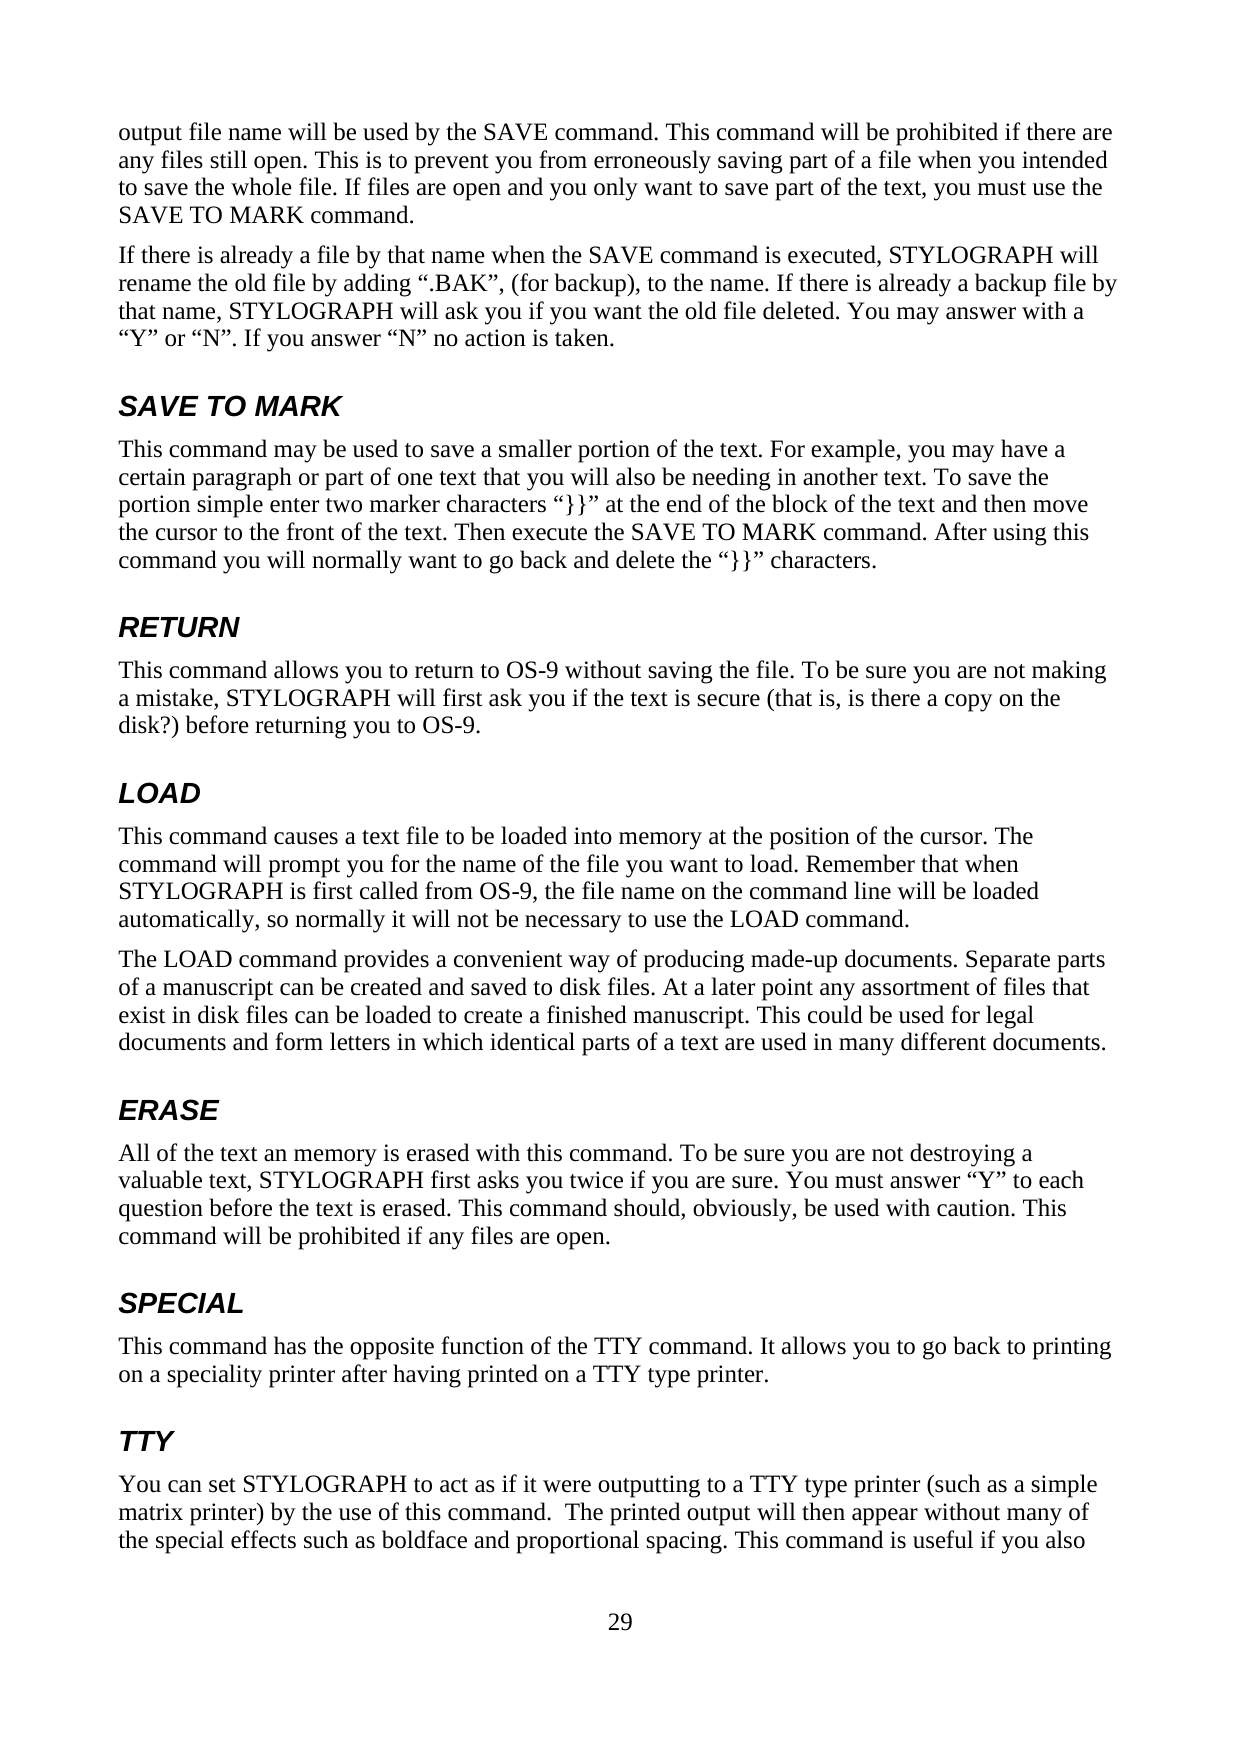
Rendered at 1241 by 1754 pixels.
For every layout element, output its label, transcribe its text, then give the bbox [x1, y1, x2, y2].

text All of the text an memory is erased with this command. To be sure you are not destroying a valuable text, STYLOGRAPH first asks you twice if you are sure. You must answer “Y” to each question before the text is erased. This command should, obviously, be used with caution. This command will be prohibited if any files are open. [118, 1139, 1122, 1250]
subtitle LOAD [118, 777, 1122, 809]
subtitle ERASE [118, 1094, 1122, 1126]
subtitle RETURN [118, 611, 1122, 644]
text This command may be used to save a smaller portion of the text. For example, you may have a certain paragraph or part of one text that you will also be needing in another text. To save the portion simple enter two marker characters “}}” at the end of the block of the text and then move the cursor to the front of the text. Then execute the SAVE TO MARK command. After using this command you will normally want to go back and delete the “}}” characters. [118, 435, 1122, 573]
text You can set STYLOGRAPH to act as if it were outputting to a TTY type printer (such as a simple matrix printer) by the use of this command. The printed output will then appear without many of the special effects such as boldface and proportional spacing. This command is useful if you also [118, 1471, 1122, 1554]
subtitle SAVE TO MARK [118, 390, 1122, 422]
text The LOAD command provides a convenient way of producing made-up documents. Separate parts of a manuscript can be created and saved to disk files. At a later point any assortment of files that exist in disk files can be loaded to create a finished manuscript. This could be used for legal documents and form letters in which identical parts of a text are used in many different documents. [118, 945, 1122, 1056]
subtitle TTY [118, 1425, 1122, 1458]
text This command allows you to return to OS-9 without saving the file. To be sure you are not making a mistake, STYLOGRAPH will first ask you if the text is secure (that is, is there a copy on the disk?) before returning you to OS-9. [118, 656, 1122, 739]
subtitle SPECIAL [118, 1287, 1122, 1320]
text This command causes a text file to be loaded into memory at the position of the cursor. The command will prompt you for the name of the file you want to load. Remember that when STYLOGRAPH is first called from OS-9, the file name on the command line will be loaded automatically, so normally it will not be necessary to use the LOAD command. [118, 822, 1122, 933]
text If there is already a file by that name when the SAVE command is executed, STYLOGRAPH will rename the old file by adding “.BAK”, (for backup), to the name. If there is already a backup file by that name, STYLOGRAPH will ask you if you want the old file deleted. You may answer with a “Y” or “N”. If you answer “N” no action is taken. [118, 241, 1122, 352]
text output file name will be used by the SAVE command. This command will be prohibited if there are any files still open. This is to prevent you from erroneously saving part of a file when you intended to save the whole file. If files are open and you only want to save part of the text, you must use the SAVE TO MARK command. [118, 118, 1122, 229]
text This command has the opposite function of the TTY command. It allows you to go back to printing on a speciality printer after having printed on a TTY type printer. [118, 1332, 1122, 1388]
